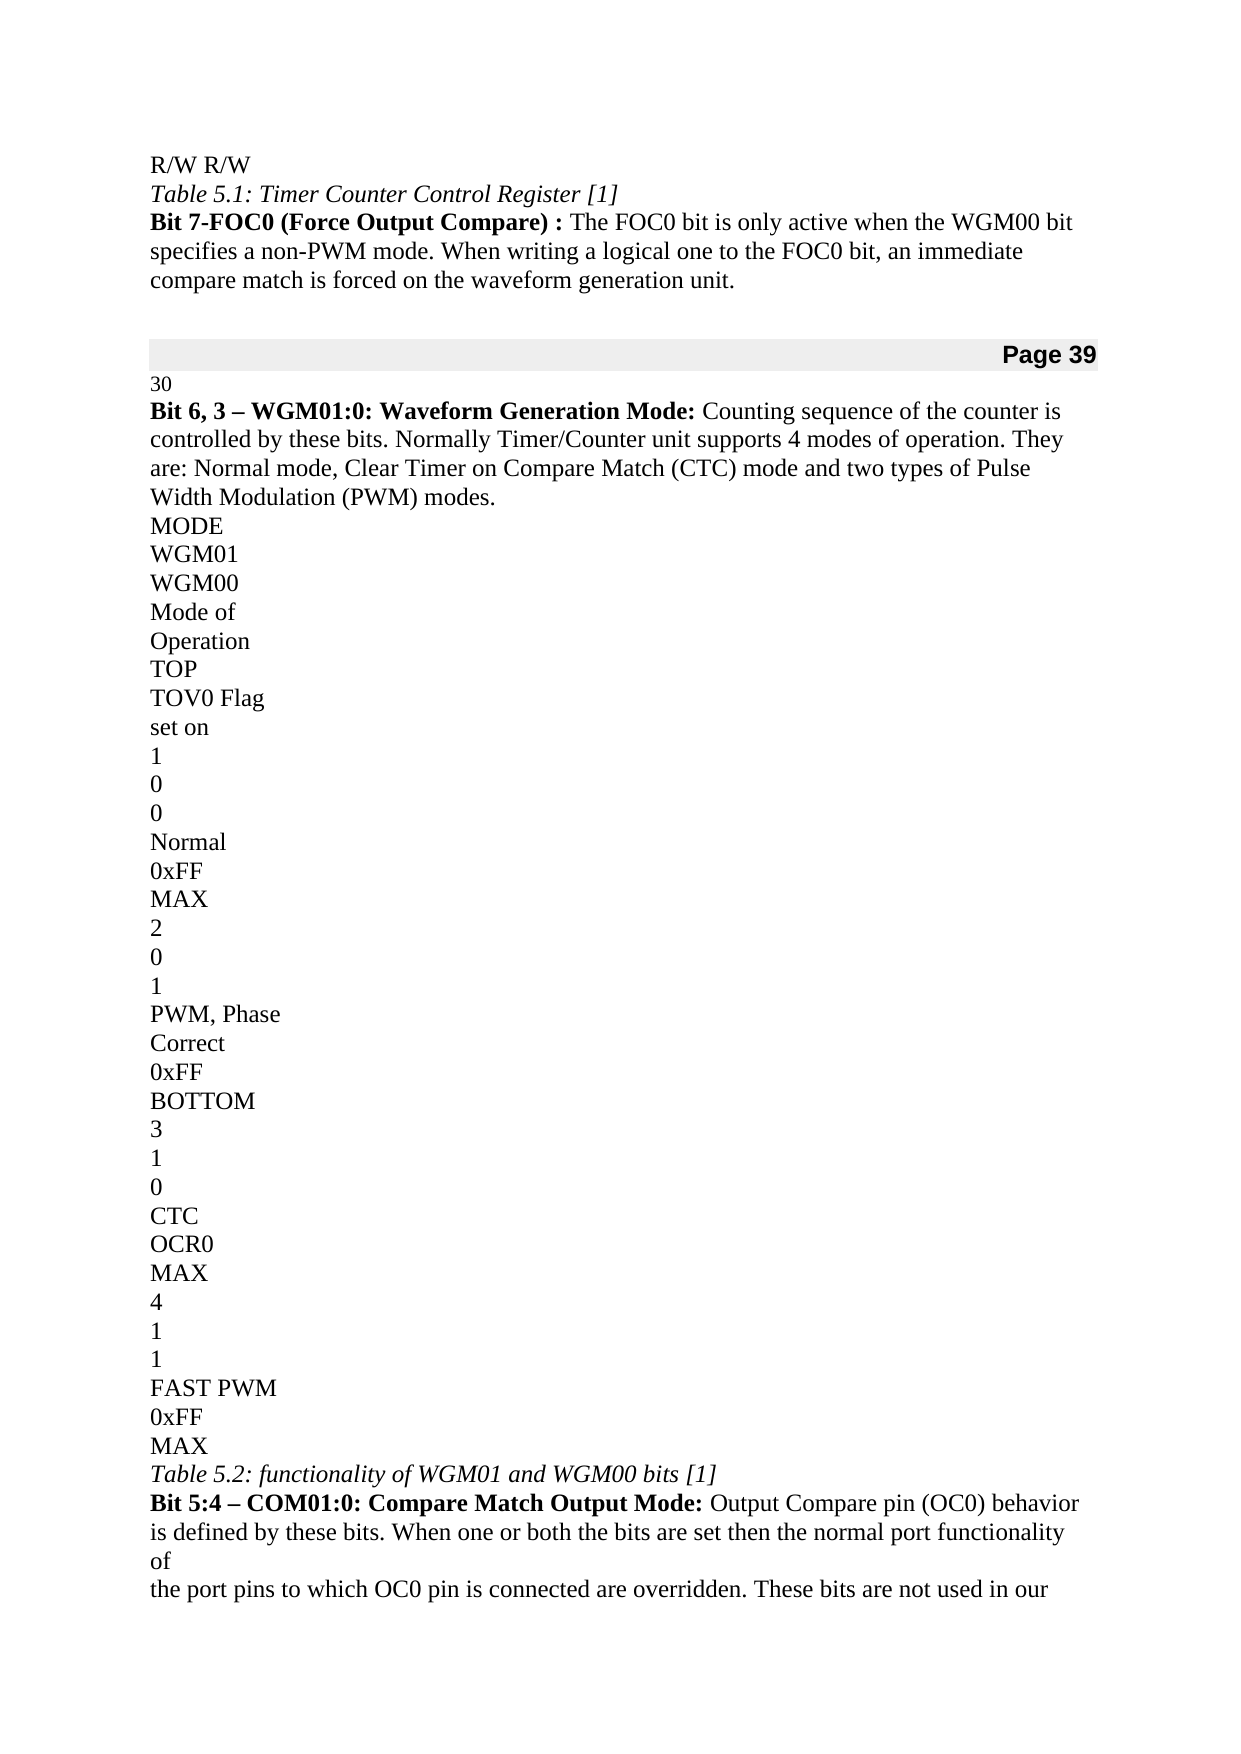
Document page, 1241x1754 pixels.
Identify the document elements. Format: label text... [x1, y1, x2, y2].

text MAX [150, 1258, 1090, 1287]
text 1 [150, 1316, 1090, 1344]
text Operation [150, 626, 1090, 654]
text R/W R/W [150, 150, 1090, 179]
text 0 [150, 798, 1090, 827]
text BOTTOM [150, 1086, 1090, 1114]
text Table 5.2: functionality of WGM01 and WGM00 bits [1] [150, 1459, 1090, 1488]
text 30 [150, 371, 1090, 396]
text MODE [150, 511, 1090, 539]
text compare match is forced on the waveform generation unit. [150, 265, 1090, 294]
text 3 [150, 1114, 1090, 1143]
text controlled by these bits. Normally Timer/Counter unit supports 4 modes of operation. They [150, 424, 1090, 453]
text 4 [150, 1287, 1090, 1316]
text Correct [150, 1028, 1090, 1057]
text MAX [150, 884, 1090, 913]
text TOP [150, 654, 1090, 683]
text 0 [150, 769, 1090, 798]
text 0xFF [150, 1057, 1090, 1086]
table_header Page 39 [149, 339, 1098, 371]
text MAX [150, 1431, 1090, 1459]
text Bit 5:4 – COM01:0: Compare Match Output Mode: Output Compare pin (OC0) behavior [150, 1488, 1090, 1517]
text is defined by these bits. When one or both the bits are set then the normal port functionality of [150, 1517, 1090, 1574]
text 1 [150, 1344, 1090, 1373]
text Bit 6, 3 – WGM01:0: Waveform Generation Mode: Counting sequence of the counter is [150, 396, 1090, 424]
text FAST PWM [150, 1373, 1090, 1402]
text Mode of [150, 597, 1090, 626]
text Bit 7-FOC0 (Force Output Compare) : The FOC0 bit is only active when the WGM00 bit [150, 207, 1090, 236]
text Normal [150, 827, 1090, 856]
text set on [150, 712, 1090, 741]
text 0xFF [150, 1402, 1090, 1431]
text 1 [150, 741, 1090, 769]
text OCR0 [150, 1229, 1090, 1258]
text WGM00 [150, 568, 1090, 597]
text are: Normal mode, Clear Timer on Compare Match (CTC) mode and two types of Pulse [150, 453, 1090, 482]
text CTC [150, 1201, 1090, 1229]
text 0xFF [150, 856, 1090, 884]
text PWM, Phase [150, 999, 1090, 1028]
text 0 [150, 942, 1090, 971]
text 0 [150, 1172, 1090, 1201]
text the port pins to which OC0 pin is connected are overridden. These bits are not used in our [150, 1574, 1090, 1603]
text specifies a non-PWM mode. When writing a logical one to the FOC0 bit, an immediate [150, 236, 1090, 265]
text Width Modulation (PWM) modes. [150, 482, 1090, 511]
text WGM01 [150, 539, 1090, 568]
text 1 [150, 971, 1090, 999]
text 1 [150, 1143, 1090, 1172]
text TOV0 Flag [150, 683, 1090, 712]
text Table 5.1: Timer Counter Control Register [1] [150, 179, 1090, 207]
text 2 [150, 913, 1090, 942]
